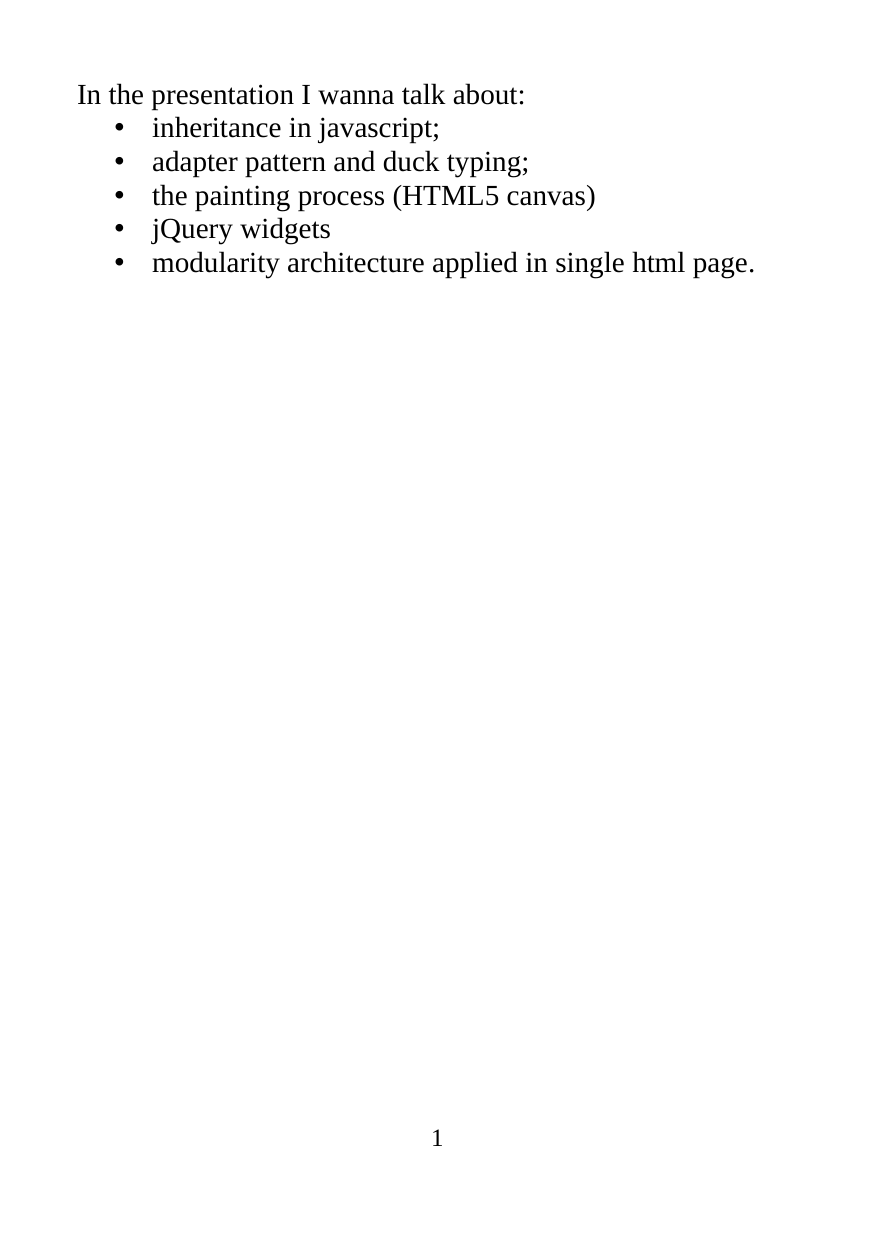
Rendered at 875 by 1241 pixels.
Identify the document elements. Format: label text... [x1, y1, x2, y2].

list the painting process (HTML5 canvas) [114, 178, 797, 211]
list inheritance in javascript; [114, 110, 797, 144]
list adapter pattern and duck typing; [114, 144, 797, 178]
text In the presentation I wanna talk about: [77, 77, 797, 110]
list modularity architecture applied in single html page. [114, 245, 797, 278]
list jQuery widgets [114, 211, 797, 245]
